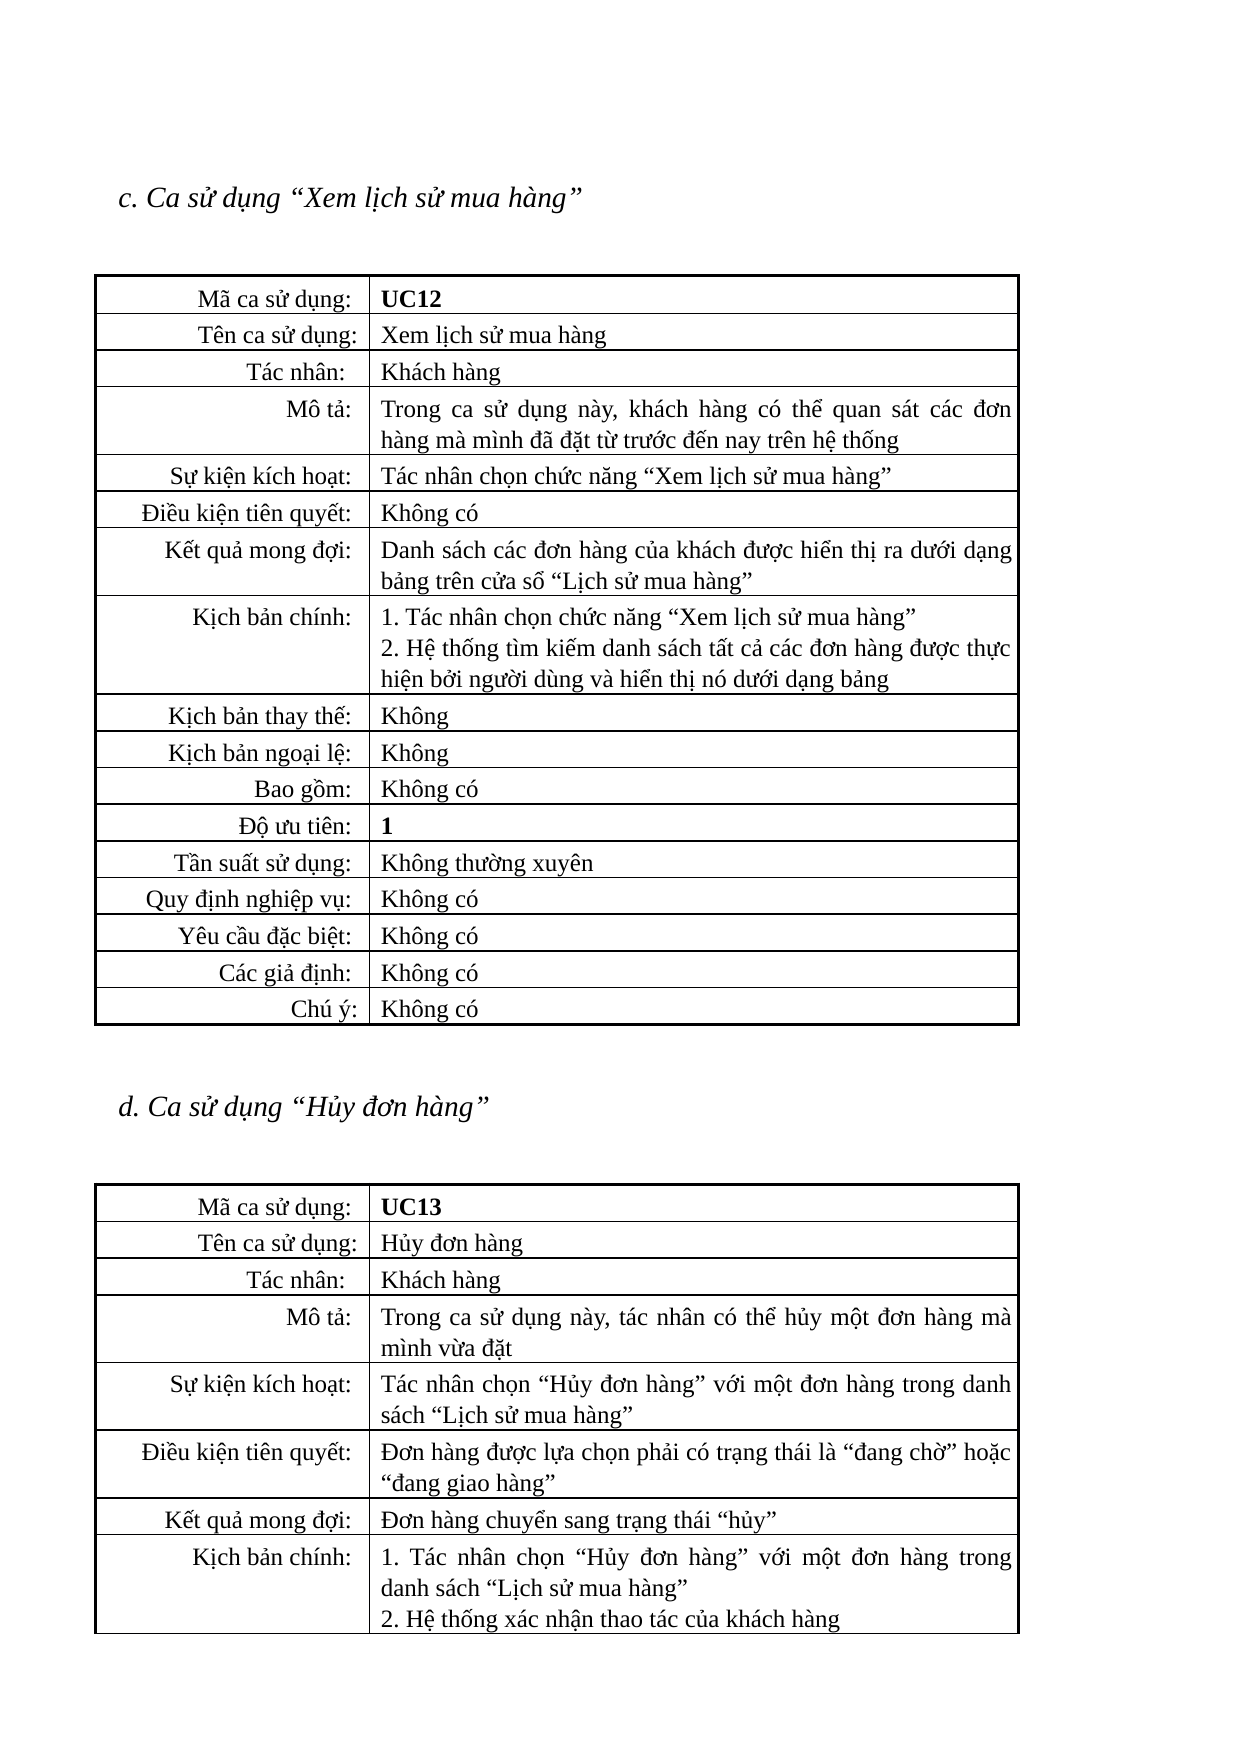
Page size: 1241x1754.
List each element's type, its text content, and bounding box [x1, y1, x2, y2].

table_cell Quy định nghiệp vụ: [97, 878, 369, 913]
table_cell Mô tả: [97, 387, 369, 453]
table_cell Tác nhân: [97, 1259, 369, 1294]
table_cell Không [370, 732, 1017, 767]
table_cell Điều kiện tiên quyết: [97, 1431, 369, 1497]
table_cell Không [370, 695, 1017, 730]
subtitle c. Ca sử dụng “Xem lịch sử mua hàng” [118, 180, 1122, 214]
table_cell Không có [370, 988, 1017, 1023]
table_cell Đơn hàng chuyển sang trạng thái “hủy” [370, 1499, 1017, 1534]
table_cell Không có [370, 952, 1017, 987]
table_cell Không có [370, 492, 1017, 527]
table_cell Yêu cầu đặc biệt: [97, 915, 369, 950]
table_cell 1 [370, 805, 1017, 840]
table_cell Không có [370, 768, 1017, 803]
table_cell Mô tả: [97, 1296, 369, 1362]
table_header Mã ca sử dụng: [97, 277, 369, 312]
table_cell Tác nhân chọn “Hủy đơn hàng” với một đơn hàng trong danh sách “Lịch sử mua hàng” [370, 1363, 1017, 1429]
table_cell 1. Tác nhân chọn chức năng “Xem lịch sử mua hàng” 2. Hệ thống tìm kiếm danh sách tất cả các đơn hàng được thực hiện bởi người dùng và hiển thị nó dưới dạng bảng [370, 596, 1017, 693]
table_cell Không thường xuyên [370, 842, 1017, 877]
table_cell 1. Tác nhân chọn “Hủy đơn hàng” với một đơn hàng trong danh sách “Lịch sử mua hàng” 2. Hệ thống xác nhận thao tác của khách hàng [370, 1535, 1017, 1632]
table_cell Bao gồm: [97, 768, 369, 803]
table_cell Kịch bản chính: [97, 596, 369, 693]
table_cell Sự kiện kích hoạt: [97, 1363, 369, 1429]
table_header Mã ca sử dụng: [97, 1186, 369, 1221]
table_cell Tác nhân: [97, 351, 369, 386]
table_cell Độ ưu tiên: [97, 805, 369, 840]
table_cell Kịch bản thay thế: [97, 695, 369, 730]
table_cell Kết quả mong đợi: [97, 1499, 369, 1534]
table_cell Kết quả mong đợi: [97, 528, 369, 594]
table_cell Khách hàng [370, 1259, 1017, 1294]
table_cell Trong ca sử dụng này, tác nhân có thể hủy một đơn hàng mà mình vừa đặt [370, 1296, 1017, 1362]
table_cell Danh sách các đơn hàng của khách được hiển thị ra dưới dạng bảng trên cửa sổ “Lịch sử mua hàng” [370, 528, 1017, 594]
table_cell Xem lịch sử mua hàng [370, 314, 1017, 349]
table_cell Tên ca sử dụng: [97, 314, 369, 349]
table_cell Các giả định: [97, 952, 369, 987]
table_cell Sự kiện kích hoạt: [97, 455, 369, 490]
table_cell Trong ca sử dụng này, khách hàng có thể quan sát các đơn hàng mà mình đã đặt từ trước đến nay trên hệ thống [370, 387, 1017, 453]
table_cell Không có [370, 878, 1017, 913]
table_header UC13 [370, 1186, 1017, 1221]
table_cell Tên ca sử dụng: [97, 1222, 369, 1257]
table_header UC12 [370, 277, 1017, 312]
table_cell Tác nhân chọn chức năng “Xem lịch sử mua hàng” [370, 455, 1017, 490]
table_cell Kịch bản chính: [97, 1535, 369, 1632]
table_cell Điều kiện tiên quyết: [97, 492, 369, 527]
table_cell Kịch bản ngoại lệ: [97, 732, 369, 767]
table_cell Tần suất sử dụng: [97, 842, 369, 877]
table_cell Khách hàng [370, 351, 1017, 386]
table_cell Hủy đơn hàng [370, 1222, 1017, 1257]
subtitle d. Ca sử dụng “Hủy đơn hàng” [118, 1088, 1122, 1122]
table_cell Đơn hàng được lựa chọn phải có trạng thái là “đang chờ” hoặc “đang giao hàng” [370, 1431, 1017, 1497]
table_cell Không có [370, 915, 1017, 950]
table_cell Chú ý: [97, 988, 369, 1023]
